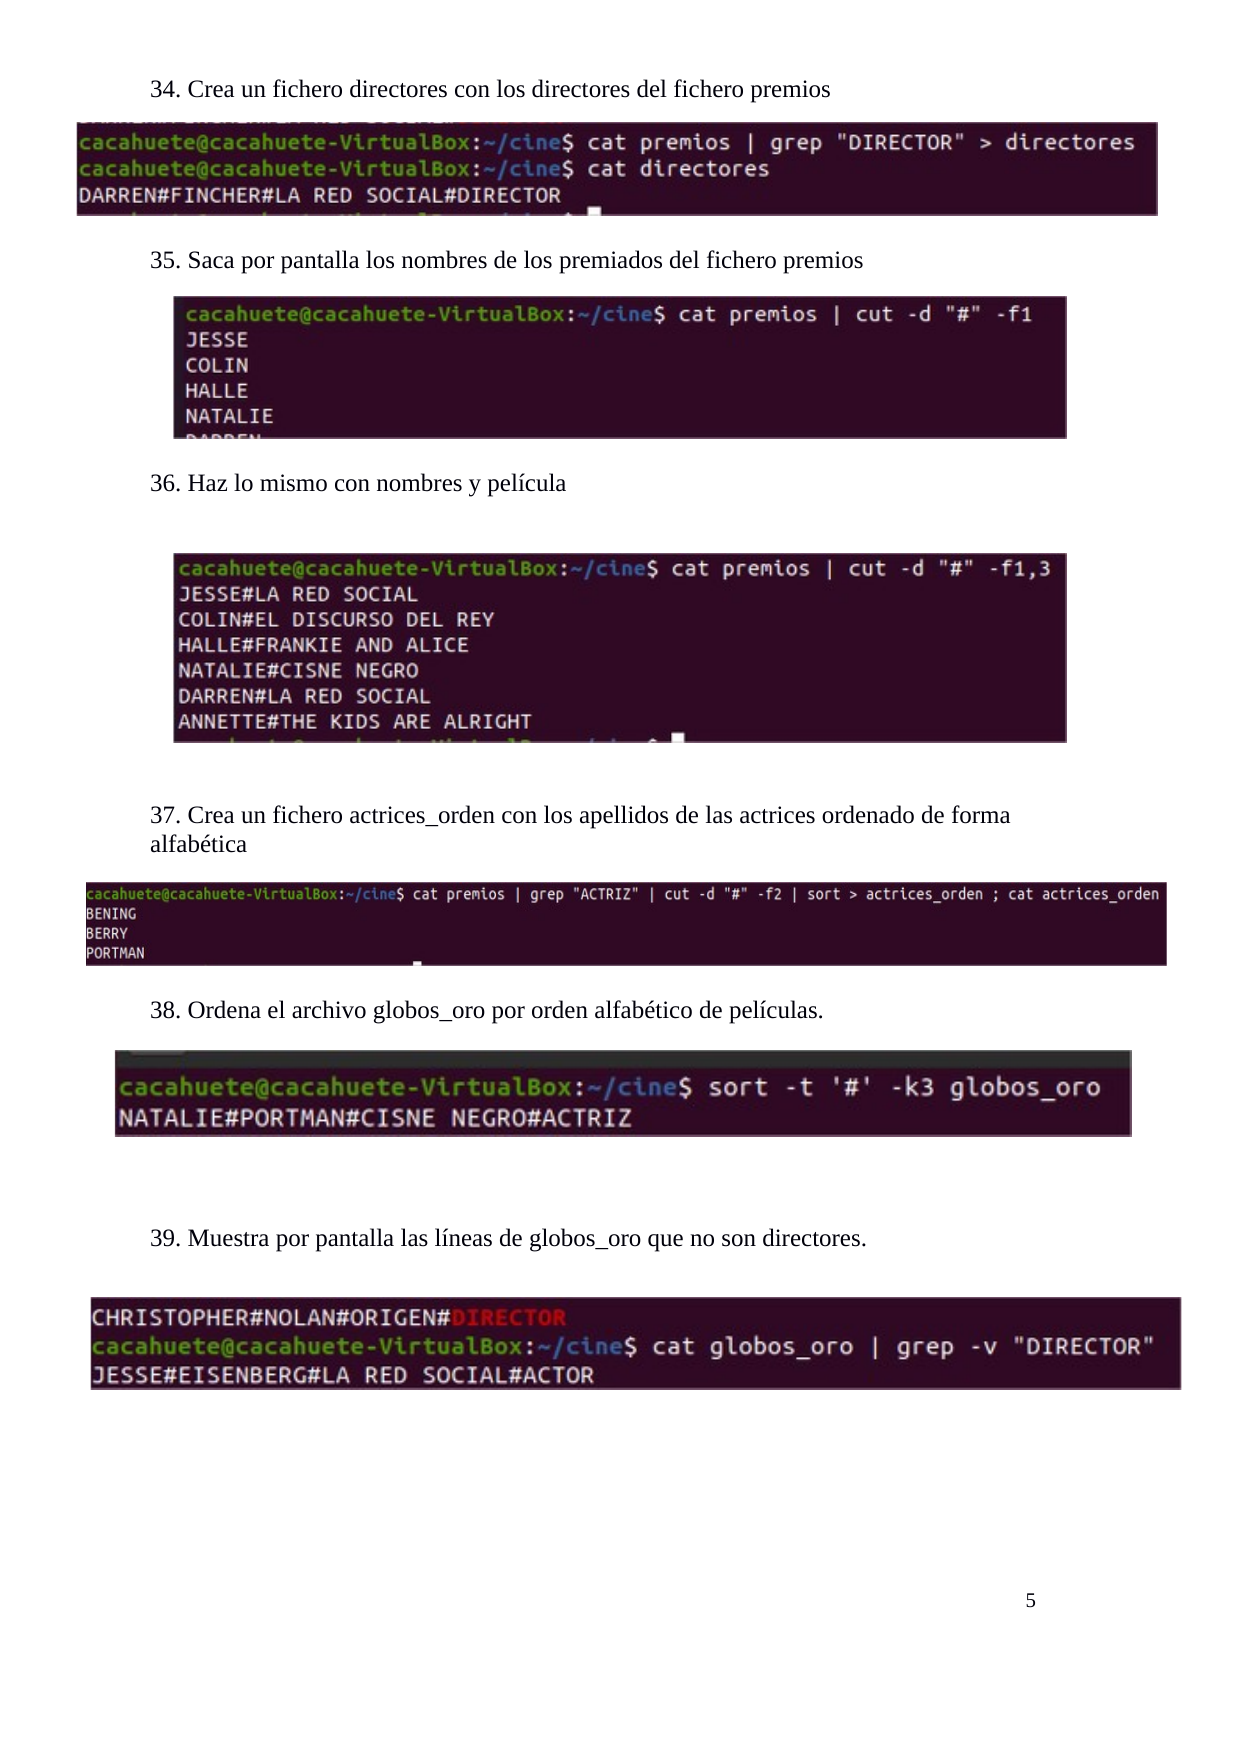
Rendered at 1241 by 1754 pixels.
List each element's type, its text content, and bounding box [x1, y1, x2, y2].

picture [114, 1050, 1132, 1137]
picture [173, 296, 1067, 439]
picture [90, 1297, 1182, 1390]
text 39. Muestra por pantalla las líneas de globos_oro que no son directores. [150, 1223, 1090, 1252]
text 37. Crea un fichero actrices_orden con los apellidos de las actrices ordenado de forma alfabética [150, 800, 1090, 858]
picture [76, 122, 1158, 216]
text 35. Saca por pantalla los nombres de los premiados del fichero premios [150, 245, 1090, 273]
picture [86, 882, 1167, 966]
text 36. Haz lo mismo con nombres y película [150, 468, 1090, 496]
text 34. Crea un fichero directores con los directores del fichero premios [150, 74, 1090, 103]
picture [173, 553, 1067, 743]
text 38. Ordena el archivo globos_oro por orden alfabético de películas. [150, 995, 1090, 1023]
